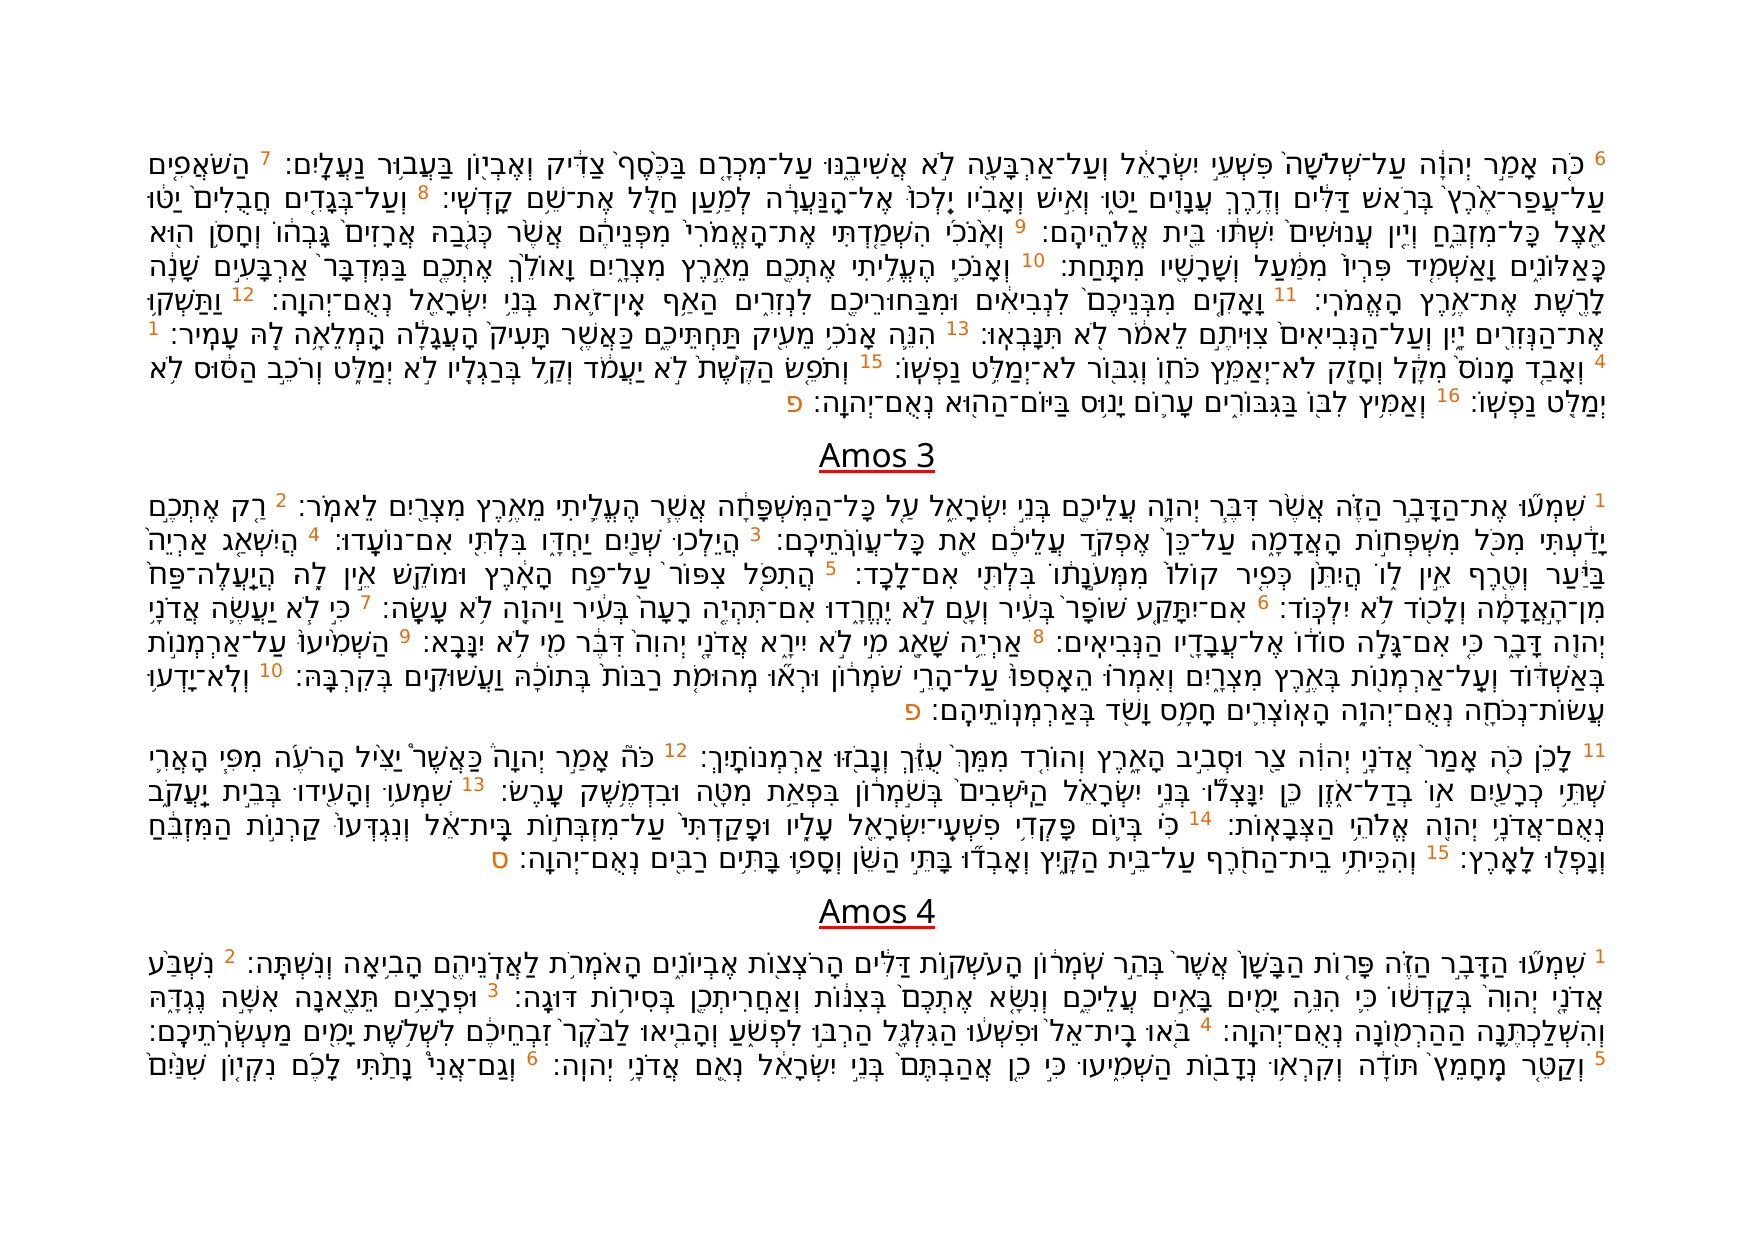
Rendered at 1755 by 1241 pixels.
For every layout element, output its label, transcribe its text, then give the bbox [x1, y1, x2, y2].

text Amos 3 [148, 432, 1606, 477]
text 1 שִׁמְע֞וּ הַדָּבָ֣ר הַזֶּ֗ה פָּר֤וֹת הַבָּשָׁן֙ אֲשֶׁר֙ בְּהַ֣ר שֹֽׁמְר֔וֹן הָעֹשְׁק֣וֹת דַּלִּ֔ים הָרֹצְצ֖וֹת אֶבְיוֹנִ֑ים הָאֹמְרֹ֥ת לַאֲדֹֽנֵיהֶ֖ם הָבִ֥יאָה וְנִשְׁתֶּֽה׃ 2 נִשְׁבַּ֨ע אֲדֹנָ֤י יְהוִה֙ בְּקָדְשׁ֔וֹ כִּ֛י הִנֵּ֥ה יָמִ֖ים בָּאִ֣ים עֲלֵיכֶ֑ם וְנִשָּׂ֤א אֶתְכֶם֙ בְּצִנּ֔וֹת וְאַחֲרִיתְכֶ֖ן בְּסִיר֥וֹת דּוּגָֽה׃ ‬‬3 וּפְרָצִ֥ים תֵּצֶ֖אנָה אִשָּׁ֣ה נֶגְדָּ֑הּ וְהִשְׁלַכְתֶּ֥נָה הַהַרְמ֖וֹנָה נְאֻם־יְהוָֽה׃ ‬‬4 בֹּ֤אוּ בֵֽית־אֵל֙ וּפִשְׁע֔וּ הַגִּלְגָּ֖ל הַרְבּ֣וּ לִפְשֹׁ֑עַ וְהָבִ֤יאוּ לַבֹּ֙קֶר֙ זִבְחֵיכֶ֔ם לִשְׁלֹ֥שֶׁת יָמִ֖ים מַעְשְׂרֹֽתֵיכֶֽם׃ ‬‬5 וְקַטֵּ֤ר מֵֽחָמֵץ֙ תּוֹדָ֔ה וְקִרְא֥וּ נְדָב֖וֹת הַשְׁמִ֑יעוּ כִּ֣י כֵ֤ן אֲהַבְתֶּם֙ בְּנֵ֣י יִשְׂרָאֵ֔ל נְאֻ֖ם אֲדֹנָ֥י יְהוִֽה׃ ‬‬6 וְגַם־אֲנִי֩ נָתַ֨תִּי לָכֶ֜ם נִקְי֤וֹן שִׁנַּ֙יִם֙ בְּכָל־עָ֣רֵיכֶ֔ם וְחֹ֣סֶר לֶ֔חֶם בְּכֹ֖ל מְקוֹמֹֽתֵיכֶ֑ם וְלֹֽא־שַׁבְתֶּ֥ם עָדַ֖י נְאֻם־יְהוָֽה׃ ‬‬7 וְגַ֣ם אָנֹכִי֩ מָנַ֨עְתִּי מִכֶּ֜ם אֶת־הַגֶּ֗שֶׁם בְּע֨וֹד שְׁלֹשָׁ֤ה חֳדָשִׁים֙ לַקָּצִ֔יר וְהִמְטַרְתִּי֙ עַל־עִ֣יר אֶחָ֔ת וְעַל־עִ֥יר אַחַ֖ת לֹ֣א אַמְטִ֑יר חֶלְקָ֤ה אַחַת֙ תִּמָּטֵ֔ר וְחֶלְקָ֛ה אֲשֶֽׁר־לֹֽא־תַמְטִ֥יר עָלֶ֖יהָ תִּיבָֽשׁ׃ ‬‬8 וְנָע֡וּ שְׁתַּיִם֩ שָׁלֹ֨שׁ עָרִ֜ים אֶל־עִ֥יר אַחַ֛ת לִשְׁתּ֥וֹת מַ֖יִם וְלֹ֣א יִשְׂבָּ֑עוּ וְלֹֽא־שַׁבְתֶּ֥ם עָדַ֖י נְאֻם־יְהוָֽה׃ ‬‬9 הִכֵּ֣יתִי אֶתְכֶם֮ בַּשִּׁדָּפ֣וֹן וּבַיֵּרָקוֹן֒ הַרְבּ֨וֹת גַּנּוֹתֵיכֶ֧ם וְכַרְמֵיכֶ֛ם וּתְאֵנֵיכֶ֥ם וְזֵיתֵיכֶ֖ם יֹאכַ֣ל הַגָּזָ֑ם וְלֹֽא־שַׁבְתֶּ֥ם עָדַ֖י נְאֻם־יְהוָֽה׃ ס ‬‬10 שִׁלַּ֨חְתִּי בָכֶ֥ם דֶּ֙בֶר֙ בְּדֶ֣רֶךְ מִצְרַ֔יִם הָרַ֤גְתִּי בַחֶ֙רֶב֙ בַּח֣וּרֵיכֶ֔ם עִ֖ם שְׁבִ֣י סֽוּסֵיכֶ֑ם וָאַעֲלֶ֞ה בְּאֹ֤שׁ מַחֲנֵיכֶם֙ וּֽבְאַפְּכֶ֔ם וְלֹֽא־שַׁבְתֶּ֥ם עָדַ֖י נְאֻם־יְהוָֽה׃ ‬‬11 הָפַ֣כְתִּי בָכֶ֗ם כְּמַהְפֵּכַ֤ת אֱלֹהִים֙ אֶת־סְדֹ֣ם וְאֶת־עֲמֹרָ֔ה וַתִּהְי֕וּ כְּא֖וּד מֻצָּ֣ל מִשְׂרֵפָ֑ה וְלֹֽא־שַׁבְתֶּ֥ם עָדַ֖י נְאֻם־יְהוָֽה׃ ס ‬‬12 לָכֵ֕ן כֹּ֥ה אֶעֱשֶׂה־לְּךָ֖ יִשְׂרָאֵ֑ל עֵ֚קֶב כִּֽי־זֹ֣את אֶֽעֱשֶׂה־לָּ֔ךְ הִכּ֥וֹן לִקְרַאת־אֱלֹהֶ֖יךָ יִשְׂרָאֵֽל׃ ‬‬13 כִּ֡י הִנֵּה֩ יוֹצֵ֨ר הָרִ֜ים וּבֹרֵ֣א ר֗וּחַ וּמַגִּ֤יד לְאָדָם֙ מַה־שֵּׂח֔וֹ עֹשֵׂ֥ה שַׁ֙חַר֙ עֵיפָ֔ה וְדֹרֵ֖ךְ עַל־בָּ֣מֳתֵי אָ֑רֶץ יְהוָ֥ה אֱלֹהֵֽי־צְבָא֖וֹת שְׁמֽוֹ׃ ס ‬‬‬‬‬‬‬‬‬‬‬‬‬‬ [148, 946, 1606, 1082]
text 1 שִׁמְע֞וּ אֶת־הַדָּבָ֣ר הַזֶּ֗ה אֲשֶׁ֨ר דִּבֶּ֧ר יְהוָ֛ה עֲלֵיכֶ֖ם בְּנֵ֣י יִשְׂרָאֵ֑ל עַ֚ל כָּל־הַמִּשְׁפָּחָ֔ה אֲשֶׁ֧ר הֶעֱלֵ֛יתִי מֵאֶ֥רֶץ מִצְרַ֖יִם לֵאמֹֽר׃ 2 רַ֚ק אֶתְכֶ֣ם יָדַ֔עְתִּי מִכֹּ֖ל מִשְׁפְּח֣וֹת הָאֲדָמָ֑ה עַל־כֵּן֙ אֶפְקֹ֣ד עֲלֵיכֶ֔ם אֵ֖ת כָּל־עֲוֺנֹֽתֵיכֶֽם׃ ‬‬3 הֲיֵלְכ֥וּ שְׁנַ֖יִם יַחְדָּ֑ו בִּלְתִּ֖י אִם־נוֹעָֽדוּ׃ ‬‬4 הֲיִשְׁאַ֤ג אַרְיֵה֙ בַּיַּ֔עַר וְטֶ֖רֶף אֵ֣ין ל֑וֹ הֲיִתֵּ֨ן כְּפִ֤יר קוֹלוֹ֙ מִמְּעֹ֣נָת֔וֹ בִּלְתִּ֖י אִם־לָכָֽד׃ ‬‬5 הֲתִפֹּ֤ל צִפּוֹר֙ עַל־פַּ֣ח הָאָ֔רֶץ וּמוֹקֵ֖שׁ אֵ֣ין לָ֑הּ הֲיַֽעֲלֶה־פַּח֙ מִן־הָ֣אֲדָמָ֔ה וְלָכ֖וֹד לֹ֥א יִלְכּֽוֹד׃ ‬‬6 אִם־יִתָּקַ֤ע שׁוֹפָר֙ בְּעִ֔יר וְעָ֖ם לֹ֣א יֶחֱרָ֑דוּ אִם־תִּהְיֶ֤ה רָעָה֙ בְּעִ֔יר וַיהוָ֖ה לֹ֥א עָשָֽׂה׃ ‬‬7 כִּ֣י לֹ֧א יַעֲשֶׂ֛ה אֲדֹנָ֥י יְהוִ֖ה דָּבָ֑ר כִּ֚י אִם־גָּלָ֣ה סוֹד֔וֹ אֶל־עֲבָדָ֖יו הַנְּבִיאִֽים׃ ‬‬8 אַרְיֵ֥ה שָׁאָ֖ג מִ֣י לֹ֣א יִירָ֑א אֲדֹנָ֤י יְהוִה֙ דִּבֶּ֔ר מִ֖י לֹ֥א יִנָּבֵֽא׃ ‬‬9 הַשְׁמִ֙יעוּ֙ עַל־אַרְמְנ֣וֹת בְּאַשְׁדּ֔וֹד וְעַֽל־אַרְמְנ֖וֹת בְּאֶ֣רֶץ מִצְרָ֑יִם וְאִמְר֗וּ הֵאָֽסְפוּ֙ עַל־הָרֵ֣י שֹׁמְר֔וֹן וּרְא֞וּ מְהוּמֹ֤ת רַבּוֹת֙ בְּתוֹכָ֔הּ וַעֲשׁוּקִ֖ים בְּקִרְבָּֽהּ׃ ‬‬10 וְלֹֽא־יָדְע֥וּ עֲשׂוֹת־נְכֹחָ֖ה נְאֻם־יְהוָ֑ה הָאֽוֹצְרִ֛ים חָמָ֥ס וָשֹׁ֖ד בְּאַרְמְנֽוֹתֵיהֶֽם׃ פ ‬‬‬‬‬‬‬‬‬‬‬ [148, 490, 1606, 727]
text 6 כֹּ֚ה אָמַ֣ר יְהוָ֔ה עַל־שְׁלֹשָׁה֙ פִּשְׁעֵ֣י יִשְׂרָאֵ֔ל וְעַל־אַרְבָּעָ֖ה לֹ֣א אֲשִׁיבֶ֑נּוּ עַל־מִכְרָ֤ם בַּכֶּ֙סֶף֙ צַדִּ֔יק וְאֶבְי֖וֹן בַּעֲב֥וּר נַעֲלָֽיִם׃ ‬‬7 הַשֹּׁאֲפִ֤ים עַל־עֲפַר־אֶ֙רֶץ֙ בְּרֹ֣אשׁ דַּלִּ֔ים וְדֶ֥רֶךְ עֲנָוִ֖ים יַטּ֑וּ וְאִ֣ישׁ וְאָבִ֗יו יֵֽלְכוּ֙ אֶל־הַֽנַּעֲרָ֔ה לְמַ֥עַן חַלֵּ֖ל אֶת־שֵׁ֥ם קָדְשִֽׁי׃ ‬‬8 וְעַל־בְּגָדִ֤ים חֲבֻלִים֙ יַטּ֔וּ אֵ֖צֶל כָּל־מִזְבֵּ֑חַ וְיֵ֤ין עֲנוּשִׁים֙ יִשְׁתּ֔וּ בֵּ֖ית אֱלֹהֵיהֶֽם׃ ‬‬9 וְאָ֨נֹכִ֜י הִשְׁמַ֤דְתִּי אֶת־הָֽאֱמֹרִי֙ מִפְּנֵיהֶ֔ם אֲשֶׁ֨ר כְּגֹ֤בַהּ אֲרָזִים֙ גָּבְה֔וֹ וְחָסֹ֥ן ה֖וּא כָּֽאַלּוֹנִ֑ים וָאַשְׁמִ֤יד פִּרְיוֹ֙ מִמַּ֔עַל וְשָׁרָשָׁ֖יו מִתָּֽחַת׃ ‬‬10 וְאָנֹכִ֛י הֶעֱלֵ֥יתִי אֶתְכֶ֖ם מֵאֶ֣רֶץ מִצְרָ֑יִם וָאוֹלֵ֨ךְ אֶתְכֶ֤ם בַּמִּדְבָּר֙ אַרְבָּעִ֣ים שָׁנָ֔ה לָרֶ֖שֶׁת אֶת־אֶ֥רֶץ הָאֱמֹרִֽי׃ ‬‬11 וָאָקִ֤ים מִבְּנֵיכֶם֙ לִנְבִיאִ֔ים וּמִבַּחוּרֵיכֶ֖ם לִנְזִרִ֑ים הַאַ֥ף אֵֽין־זֹ֛את בְּנֵ֥י יִשְׂרָאֵ֖ל נְאֻם־יְהוָֽה׃ ‬‬12 וַתַּשְׁק֥וּ אֶת־הַנְּזִרִ֖ים יָ֑יִן וְעַל־הַנְּבִיאִים֙ צִוִּיתֶ֣ם לֵאמֹ֔ר לֹ֖א תִּנָּבְאֽוּ׃ ‬‬13 הִנֵּ֛ה אָנֹכִ֥י מֵעִ֖יק תַּחְתֵּיכֶ֑ם כַּאֲשֶׁ֤ר תָּעִיק֙ הָעֲגָלָ֔ה הַֽמְלֵאָ֥ה לָ֖הּ עָמִֽיר׃ ‬‬14 וְאָבַ֤ד מָנוֹס֙ מִקָּ֔ל וְחָזָ֖ק לֹא־יְאַמֵּ֣ץ כֹּח֑וֹ וְגִבּ֖וֹר לֹא־יְמַלֵּ֥ט נַפְשֽׁוֹ׃ ‬‬15 וְתֹפֵ֤שׂ הַקֶּ֙שֶׁת֙ לֹ֣א יַעֲמֹ֔ד וְקַ֥ל בְּרַגְלָ֖יו לֹ֣א יְמַלֵּ֑ט וְרֹכֵ֣ב הַסּ֔וּס לֹ֥א יְמַלֵּ֖ט נַפְשֽׁוֹ׃ ‬‬16 וְאַמִּ֥יץ לִבּ֖וֹ בַּגִּבּוֹרִ֑ים עָר֛וֹם יָנ֥וּס בַּיּוֹם־הַה֖וּא נְאֻם־יְהוָֽה׃ פ ‬‬‬‬‬‬‬‬‬‬‬‬‬ [148, 148, 1606, 419]
text 11 לָכֵ֗ן כֹּ֤ה אָמַר֙ אֲדֹנָ֣י יְהוִ֔ה צַ֖ר וּסְבִ֣יב הָאָ֑רֶץ וְהוֹרִ֤ד מִמֵּךְ֙ עֻזֵּ֔ךְ וְנָבֹ֖זּוּ אַרְמְנוֹתָֽיִךְ׃ ‬‬12 כֹּה֮ אָמַ֣ר יְהוָה֒ כַּאֲשֶׁר֩ יַצִּ֨יל הָרֹעֶ֜ה מִפִּ֧י הָאֲרִ֛י שְׁתֵּ֥י כְרָעַ֖יִם א֣וֹ בְדַל־אֹ֑זֶן כֵּ֣ן יִנָּצְל֞וּ בְּנֵ֣י יִשְׂרָאֵ֗ל הַיֹּֽשְׁבִים֙ בְּשֹׁ֣מְר֔וֹן בִּפְאַ֥ת מִטָּ֖ה וּבִדְמֶ֥שֶׁק עָֽרֶשׂ׃ ‬‬13 שִׁמְע֥וּ וְהָעִ֖ידוּ בְּבֵ֣ית יַֽעֲקֹ֑ב נְאֻם־אֲדֹנָ֥י יְהוִ֖ה אֱלֹהֵ֥י הַצְּבָאֽוֹת׃ ‬‬14 כִּ֗י בְּי֛וֹם פָּקְדִ֥י פִשְׁעֵֽי־יִשְׂרָאֵ֖ל עָלָ֑יו וּפָֽקַדְתִּי֙ עַל־מִזְבְּח֣וֹת בֵּֽית־אֵ֔ל וְנִגְדְּעוּ֙ קַרְנ֣וֹת הַמִּזְבֵּ֔חַ וְנָפְל֖וּ לָאָֽרֶץ׃ ‬‬15 וְהִכֵּיתִ֥י בֵית־הַחֹ֖רֶף עַל־בֵּ֣ית הַקָּ֑יִץ וְאָבְד֞וּ בָּתֵּ֣י הַשֵּׁ֗ן וְסָפ֛וּ בָּתִּ֥ים רַבִּ֖ים נְאֻם־יְהוָֽה׃ ס ‬‬‬‬‬‬‬ [148, 740, 1606, 876]
text Amos 4 [148, 888, 1606, 934]
